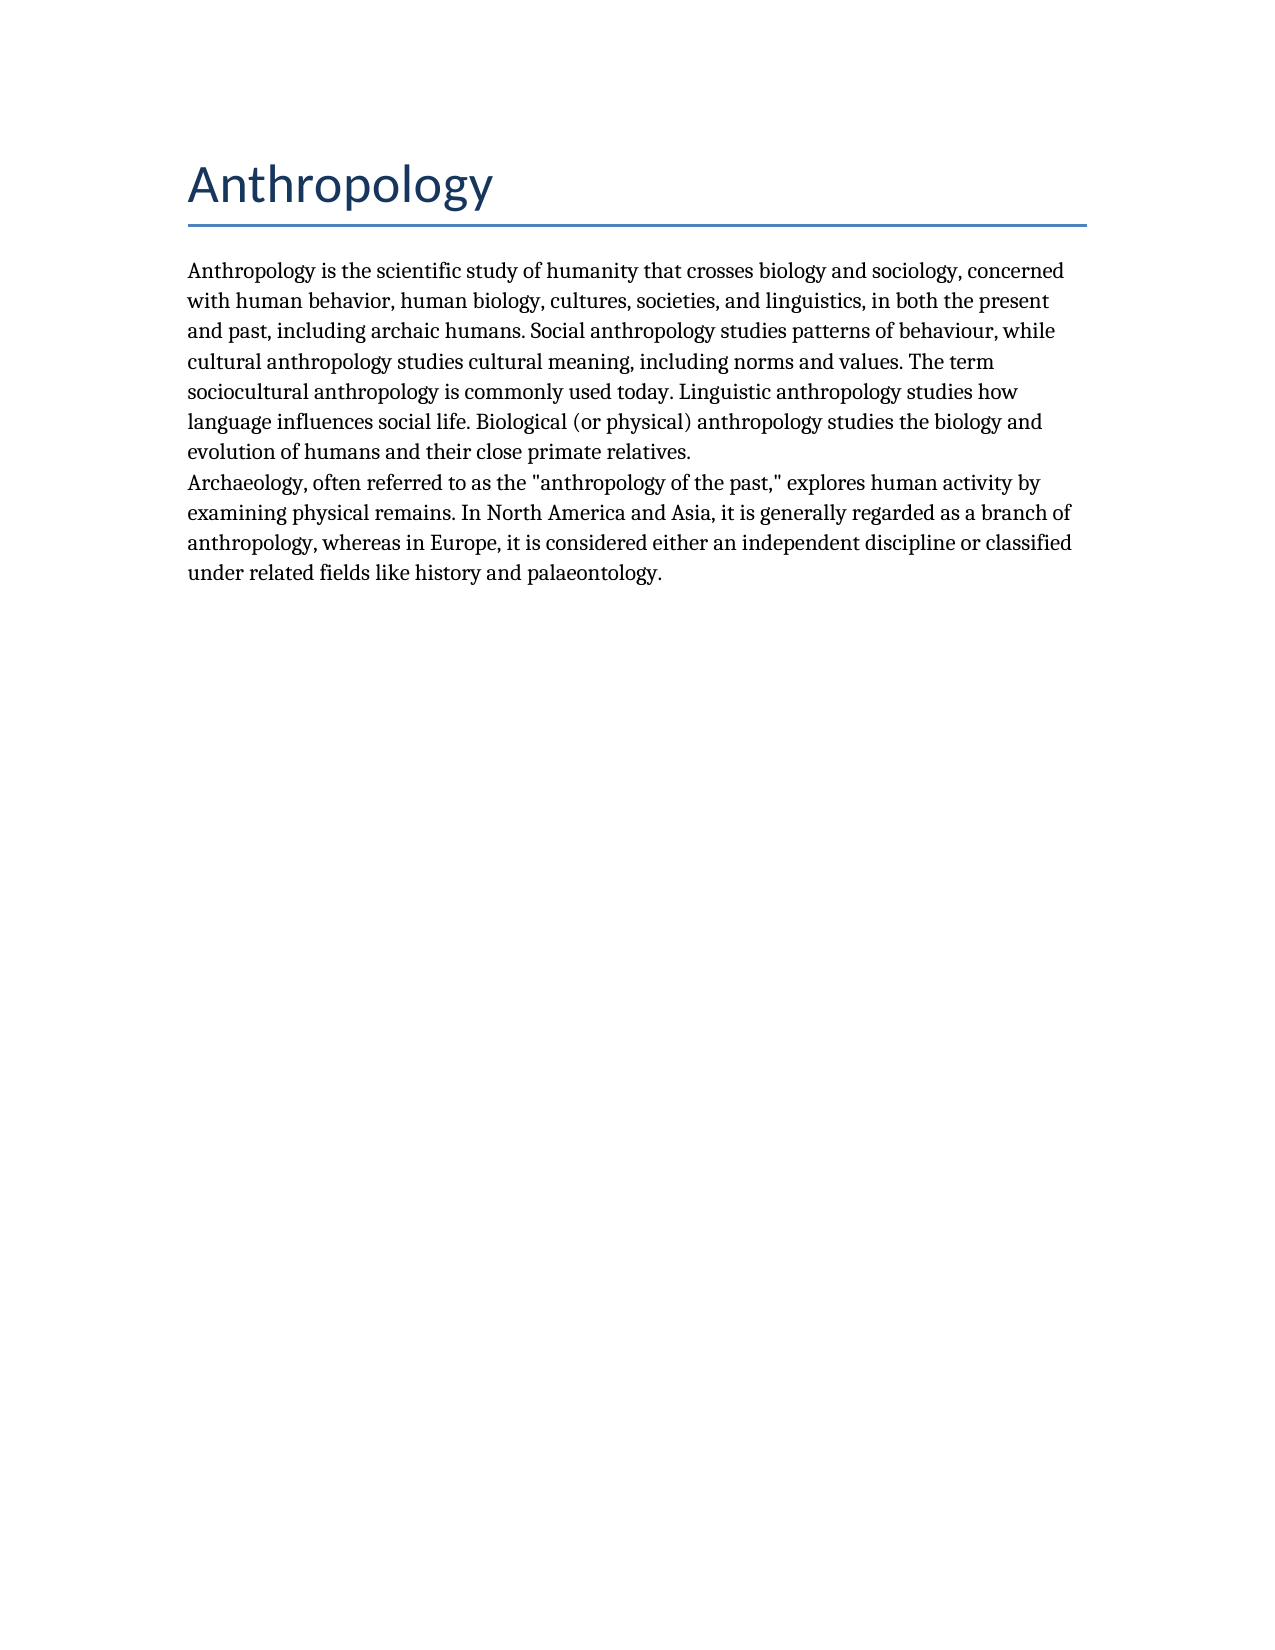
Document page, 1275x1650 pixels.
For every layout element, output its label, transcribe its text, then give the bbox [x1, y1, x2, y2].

title Anthropology [187, 150, 1087, 227]
text Anthropology is the scientific study of humanity that crosses biology and sociology, concerned with human behavior, human biology, cultures, societies, and linguistics, in both the present and past, including archaic humans. Social anthropology studies patterns of behaviour, while cultural anthropology studies cultural meaning, including norms and values. The term sociocultural anthropology is commonly used today. Linguistic anthropology studies how language influences social life. Biological (or physical) anthropology studies the biology and evolution of humans and their close primate relatives. Archaeology, often referred to as the "anthropology of the past," explores human activity by examining physical remains. In North America and Asia, it is generally regarded as a branch of anthropology, whereas in Europe, it is considered either an independent discipline or classified under related fields like history and palaeontology. [187, 258, 1087, 586]
